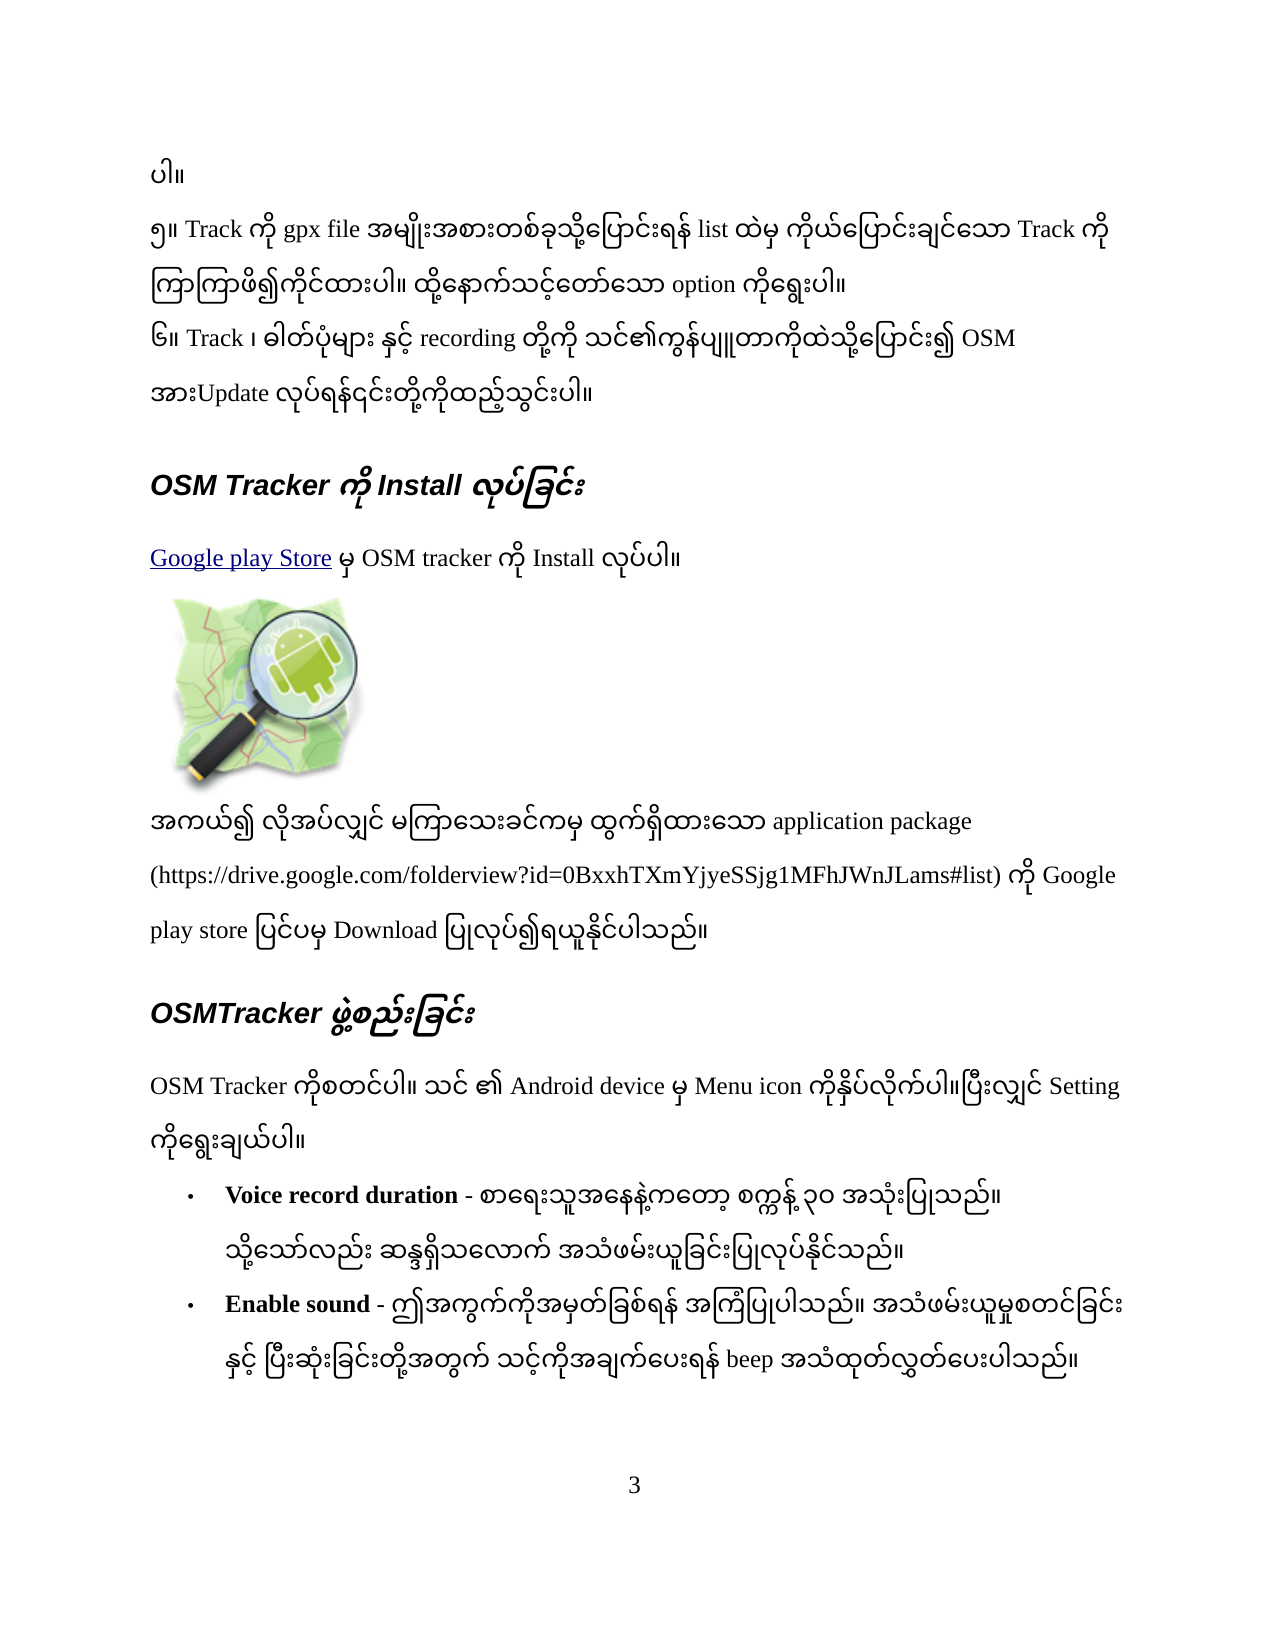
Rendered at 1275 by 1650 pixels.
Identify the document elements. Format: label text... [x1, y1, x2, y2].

subtitle OSMTracker ဖွဲ့စည်းခြင်း [150, 985, 1125, 1049]
text ပါ။ ၅။ Track ကို gpx file အမျိုးအစားတစ်ခုသို့ပြောင်းရန် list ထဲမှ ကိုယ်ပြောင်းချင်သော Track ကိုကြာကြာဖိ၍ကိုင်ထားပါ။ ထို့နောက်သင့်တော်သော option ကိုရွေးပါ။ ၆။ Track ၊ ဓါတ်ပုံများ နှင့် recording တို့ကို သင်၏ကွန်ပျူတာကိုထဲသို့ပြောင်း၍ OSM အားUpdate လုပ်ရန်၎င်းတို့ကိုထည့်သွင်းပါ။ [150, 150, 1125, 423]
text OSM Tracker ကိုစတင်ပါ။ သင် ၏ Android device မှ Menu icon ကိုနှိပ်လိုက်ပါ။ပြီးလျှင် Setting ကိုရွေးချယ်ပါ။ [150, 1061, 1125, 1170]
text Google play Store မှ OSM tracker ကို Install လုပ်ပါ။ အကယ်၍ လိုအပ်လျှင် မကြာသေးခင်ကမှ ထွက်ရှိထားသော application package (https://drive.google.com/folderview?id=0BxxhTXmYjyeSSjg1MFhJWnJLams#list) ကို Google play store ပြင်ပမှ Download ပြုလုပ်၍ရယူနိုင်ပါသည်။ [150, 533, 1125, 960]
list Voice record duration - စာရေးသူအနေနဲ့ကတော့ စက္ကန့် ၃ဝ အသုံးပြုသည်။ သို့သော်လည်း ဆန္ဒရှိသလောက် အသံဖမ်းယူခြင်းပြုလုပ်နိုင်သည်။ [187, 1170, 1125, 1279]
picture [150, 587, 375, 797]
subtitle OSM Tracker ကို Install လုပ်ခြင်း [150, 457, 1125, 521]
list Enable sound - ဤအကွက်ကိုအမှတ်ခြစ်ရန် အကြံပြုပါသည်။ အသံဖမ်းယူမှုစတင်ခြင်းနှင့် ပြီးဆုံးခြင်းတို့အတွက် သင့်ကိုအချက်ပေးရန် beep အသံထုတ်လွှတ်ပေးပါသည်။ [187, 1279, 1125, 1389]
